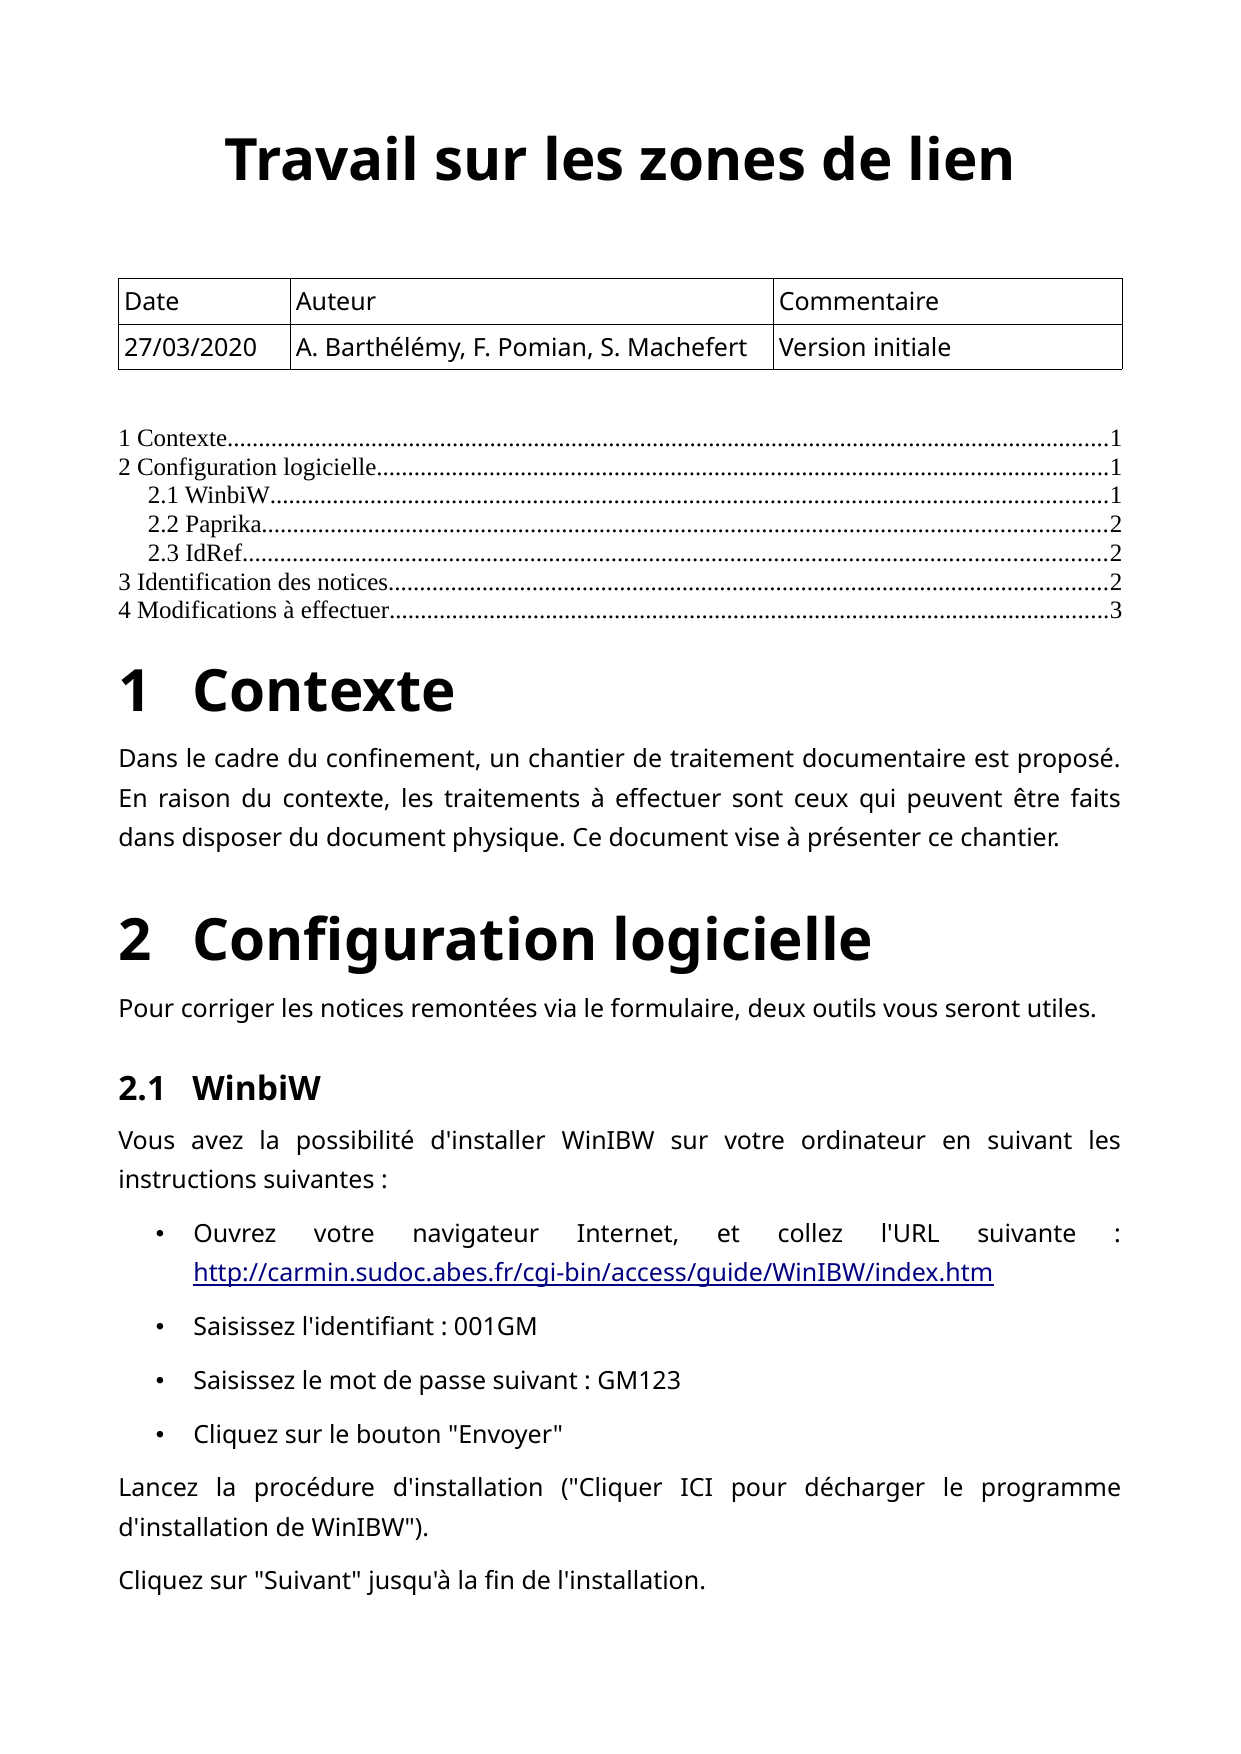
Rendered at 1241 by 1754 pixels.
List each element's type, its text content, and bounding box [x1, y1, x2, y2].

table_cell Version initiale [774, 325, 1122, 369]
list Saisissez le mot de passe suivant : GM123 [156, 1363, 1122, 1397]
text 3 Identification des notices 2 [118, 567, 1122, 595]
subtitle Configuration logicielle [118, 898, 1122, 978]
text Lancez la procédure d'installation ("Cliquer ICI pour décharger le programme d'installation de WinIBW"). [118, 1470, 1122, 1543]
text 2.1 WinbiW 1 [148, 480, 1122, 509]
table_header Auteur [291, 279, 773, 323]
text Pour corriger les notices remontées via le formulaire, deux outils vous seront utiles. [118, 990, 1122, 1024]
text 2 Configuration logicielle 1 [118, 452, 1122, 480]
subtitle WinbiW [118, 1065, 1122, 1111]
text Dans le cadre du confinement, un chantier de traitement documentaire est proposé. En raison du contexte, les traitements à effectuer sont ceux qui peuvent être faits dans disposer du document physique. Ce document vise à présenter ce chantier. [118, 741, 1122, 853]
text 2.3 IdRef 2 [148, 538, 1122, 567]
table_cell 27/03/2020 [119, 325, 290, 369]
text Vous avez la possibilité d'installer WinIBW sur votre ordinateur en suivant les instructions suivantes : [118, 1123, 1122, 1196]
text Cliquez sur "Suivant" jusqu'à la fin de l'installation. [118, 1563, 1122, 1597]
list Cliquez sur le bouton "Envoyer" [156, 1416, 1122, 1450]
text Travail sur les zones de lien [118, 118, 1122, 198]
list Ouvrez votre navigateur Internet, et collez l'URL suivante : http://carmin.sudoc.abes.fr/cgi-bin/access/guide/WinIBW/index.htm [156, 1216, 1122, 1289]
table_header Commentaire [774, 279, 1122, 323]
table_header Date [119, 279, 290, 323]
table_cell A. Barthélémy, F. Pomian, S. Machefert [291, 325, 773, 369]
text 1 Contexte 1 [118, 423, 1122, 452]
text 4 Modifications à effectuer 3 [118, 595, 1122, 624]
text 2.2 Paprika 2 [148, 509, 1122, 538]
list Saisissez l'identifiant : 001GM [156, 1309, 1122, 1343]
subtitle Contexte [118, 649, 1122, 729]
